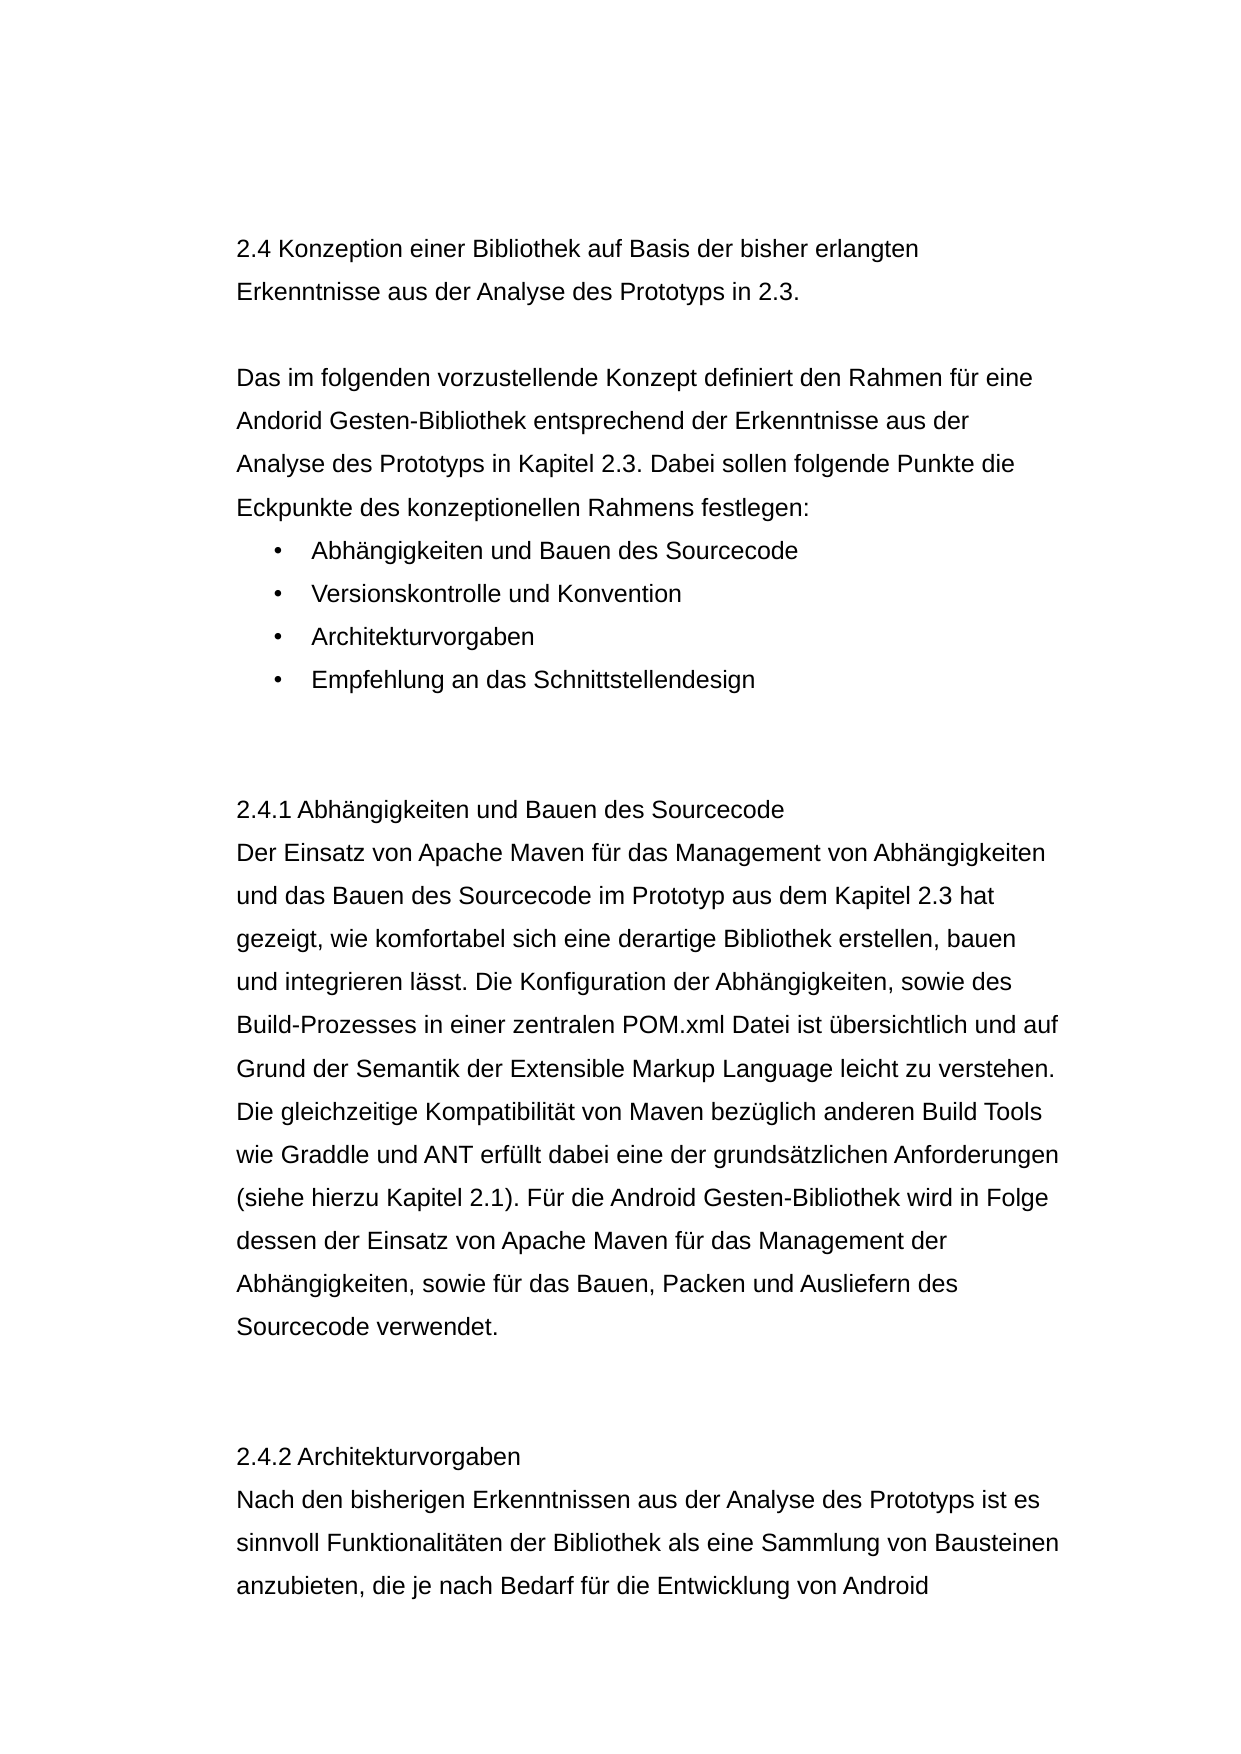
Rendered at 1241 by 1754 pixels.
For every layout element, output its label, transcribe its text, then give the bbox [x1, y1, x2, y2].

text Das im folgenden vorzustellende Konzept definiert den Rahmen für eine Andorid Gesten-Bibliothek entsprechend der Erkenntnisse aus der Analyse des Prototyps in Kapitel 2.3. Dabei sollen folgende Punkte die Eckpunkte des konzeptionellen Rahmens festlegen: [236, 363, 1063, 521]
list Abhängigkeiten und Bauen des Sourcecode [274, 536, 1063, 564]
list Versionskontrolle und Konvention [274, 579, 1063, 608]
text 2.4 Konzeption einer Bibliothek auf Basis der bisher erlangten Erkenntnisse aus der Analyse des Prototyps in 2.3. [236, 234, 1063, 306]
text Nach den bisherigen Erkenntnissen aus der Analyse des Prototyps ist es sinnvoll Funktionalitäten der Bibliothek als eine Sammlung von Bausteinen anzubieten, die je nach Bedarf für die Entwicklung von Android [236, 1485, 1063, 1600]
text 2.4.1 Abhängigkeiten und Bauen des Sourcecode [236, 795, 1063, 824]
list Empfehlung an das Schnittstellendesign [274, 665, 1063, 694]
text 2.4.2 Architekturvorgaben [236, 1442, 1063, 1471]
list Architekturvorgaben [274, 622, 1063, 651]
text Der Einsatz von Apache Maven für das Management von Abhängigkeiten und das Bauen des Sourcecode im Prototyp aus dem Kapitel 2.3 hat gezeigt, wie komfortabel sich eine derartige Bibliothek erstellen, bauen und integrieren lässt. Die Konfiguration der Abhängigkeiten, sowie des Build-Prozesses in einer zentralen POM.xml Datei ist übersichtlich und auf Grund der Semantik der Extensible Markup Language leicht zu verstehen. Die gleichzeitige Kompatibilität von Maven bezüglich anderen Build Tools wie Graddle und ANT erfüllt dabei eine der grundsätzlichen Anforderungen (siehe hierzu Kapitel 2.1). Für die Android Gesten-Bibliothek wird in Folge dessen der Einsatz von Apache Maven für das Management der Abhängigkeiten, sowie für das Bauen, Packen und Ausliefern des Sourcecode verwendet. [236, 838, 1063, 1341]
